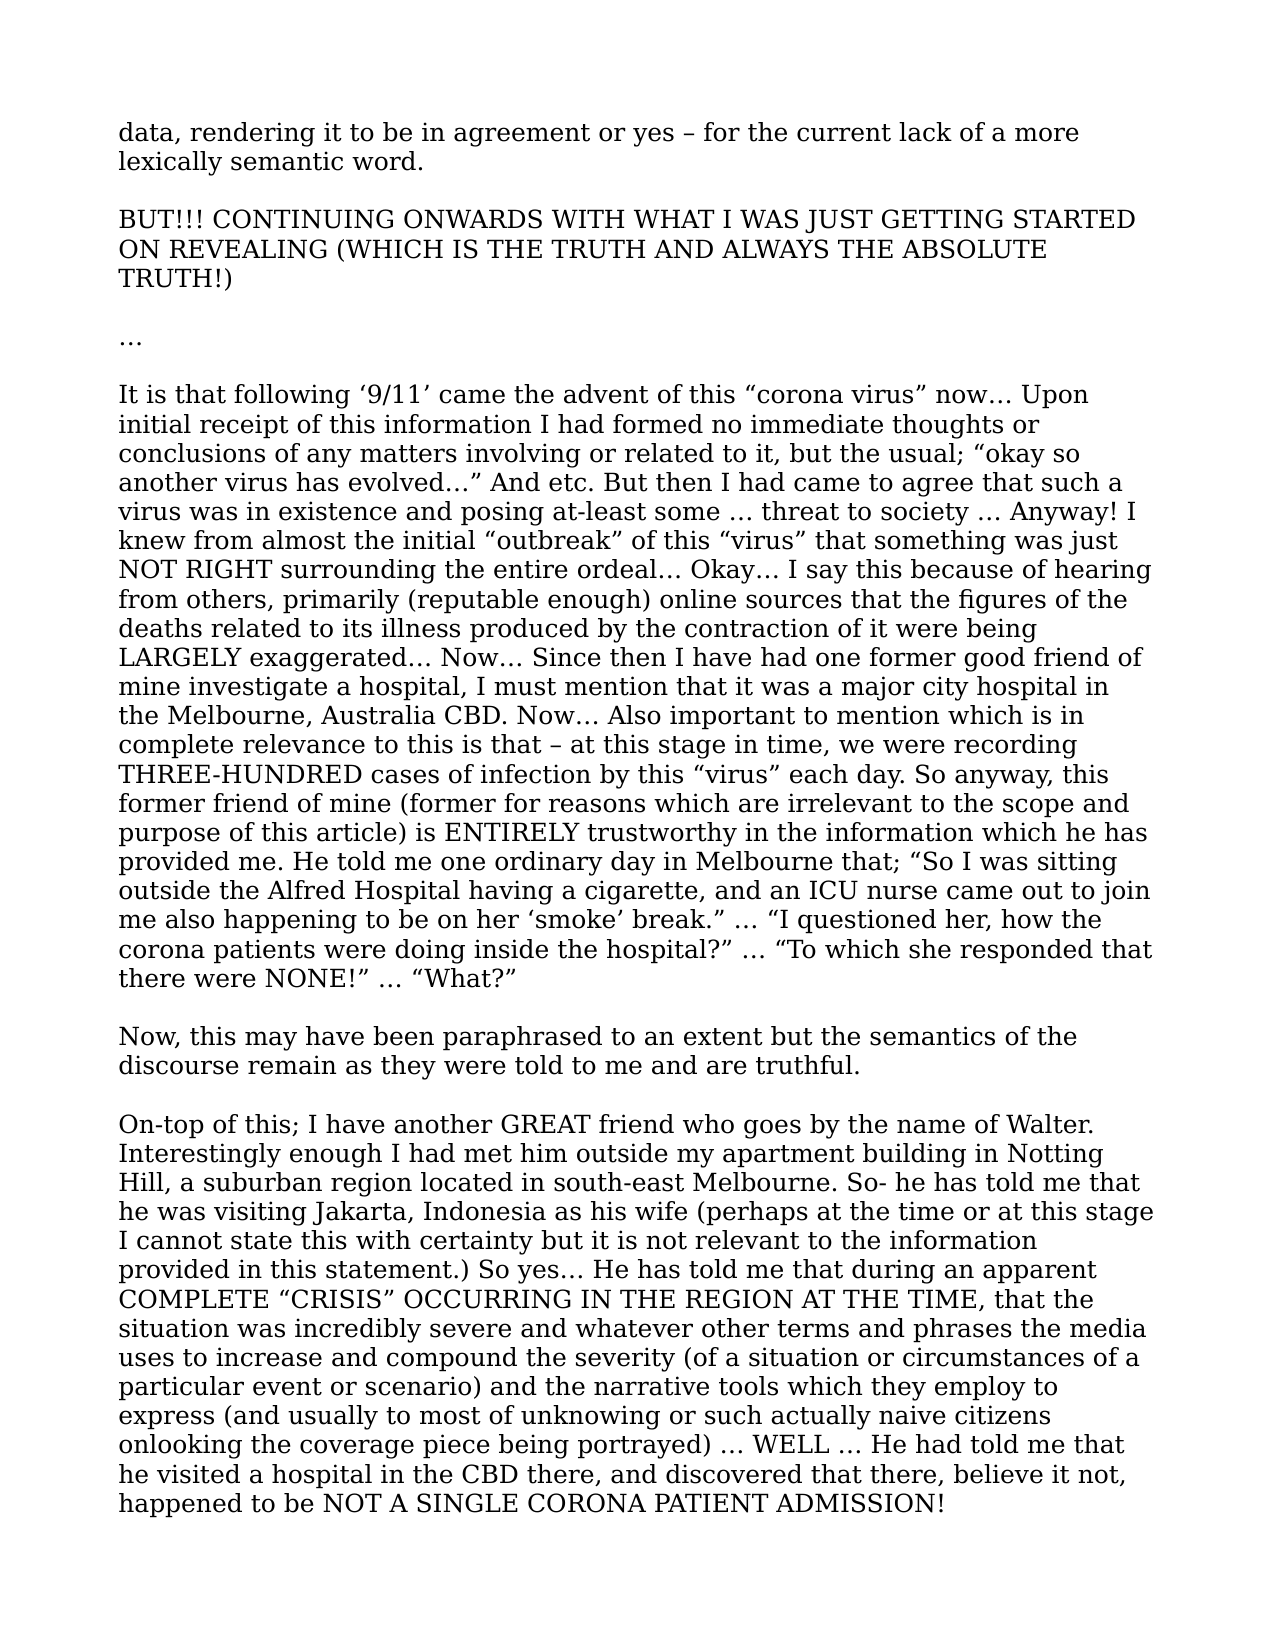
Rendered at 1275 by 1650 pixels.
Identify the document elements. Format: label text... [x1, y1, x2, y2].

text data, rendering it to be in agreement or yes – for the current lack of a more lexically semantic word. [118, 118, 1157, 176]
text BUT!!! CONTINUING ONWARDS WITH WHAT I WAS JUST GETTING STARTED ON REVEALING (WHICH IS THE TRUTH AND ALWAYS THE ABSOLUTE TRUTH!) [118, 206, 1157, 293]
text It is that following ‘9/11’ came the advent of this “corona virus” now… Upon initial receipt of this information I had formed no immediate thoughts or conclusions of any matters involving or related to it, but the usual; “okay so another virus has evolved…” And etc. But then I had came to agree that such a virus was in existence and posing at-least some … threat to society … Anyway! I knew from almost the initial “outbreak” of this “virus” that something was just NOT RIGHT surrounding the entire ordeal… Okay… I say this because of hearing from others, primarily (reputable enough) online sources that the figures of the deaths related to its illness produced by the contraction of it were being LARGELY exaggerated… Now… Since then I have had one former good friend of mine investigate a hospital, I must mention that it was a major city hospital in the Melbourne, Australia CBD. Now… Also important to mention which is in complete relevance to this is that – at this stage in time, we were recording THREE-HUNDRED cases of infection by this “virus” each day. So anyway, this former friend of mine (former for reasons which are irrelevant to the scope and purpose of this article) is ENTIRELY trustworthy in the information which he has provided me. He told me one ordinary day in Melbourne that; “So I was sitting outside the Alfred Hospital having a cigarette, and an ICU nurse came out to join me also happening to be on her ‘smoke’ break.” … “I questioned her, how the corona patients were doing inside the hospital?” … “To which she responded that there were NONE!” … “What?” [118, 381, 1157, 993]
text Now, this may have been paraphrased to an extent but the semantics of the discourse remain as they were told to me and are truthful. [118, 1022, 1157, 1081]
text … [118, 322, 1157, 351]
text On-top of this; I have another GREAT friend who goes by the name of Walter. Interestingly enough I had met him outside my apartment building in Notting Hill, a suburban region located in south-east Melbourne. So- he has told me that he was visiting Jakarta, Indonesia as his wife (perhaps at the time or at this stage I cannot state this with certainty but it is not relevant to the information provided in this statement.) So yes… He has told me that during an apparent COMPLETE “CRISIS” OCCURRING IN THE REGION AT THE TIME, that the situation was incredibly severe and whatever other terms and phrases the media uses to increase and compound the severity (of a situation or circumstances of a particular event or scenario) and the narrative tools which they employ to express (and usually to most of unknowing or such actually naive citizens onlooking the coverage piece being portrayed) … WELL … He had told me that he visited a hospital in the CBD there, and discovered that there, believe it not, happened to be NOT A SINGLE CORONA PATIENT ADMISSION! [118, 1110, 1157, 1518]
